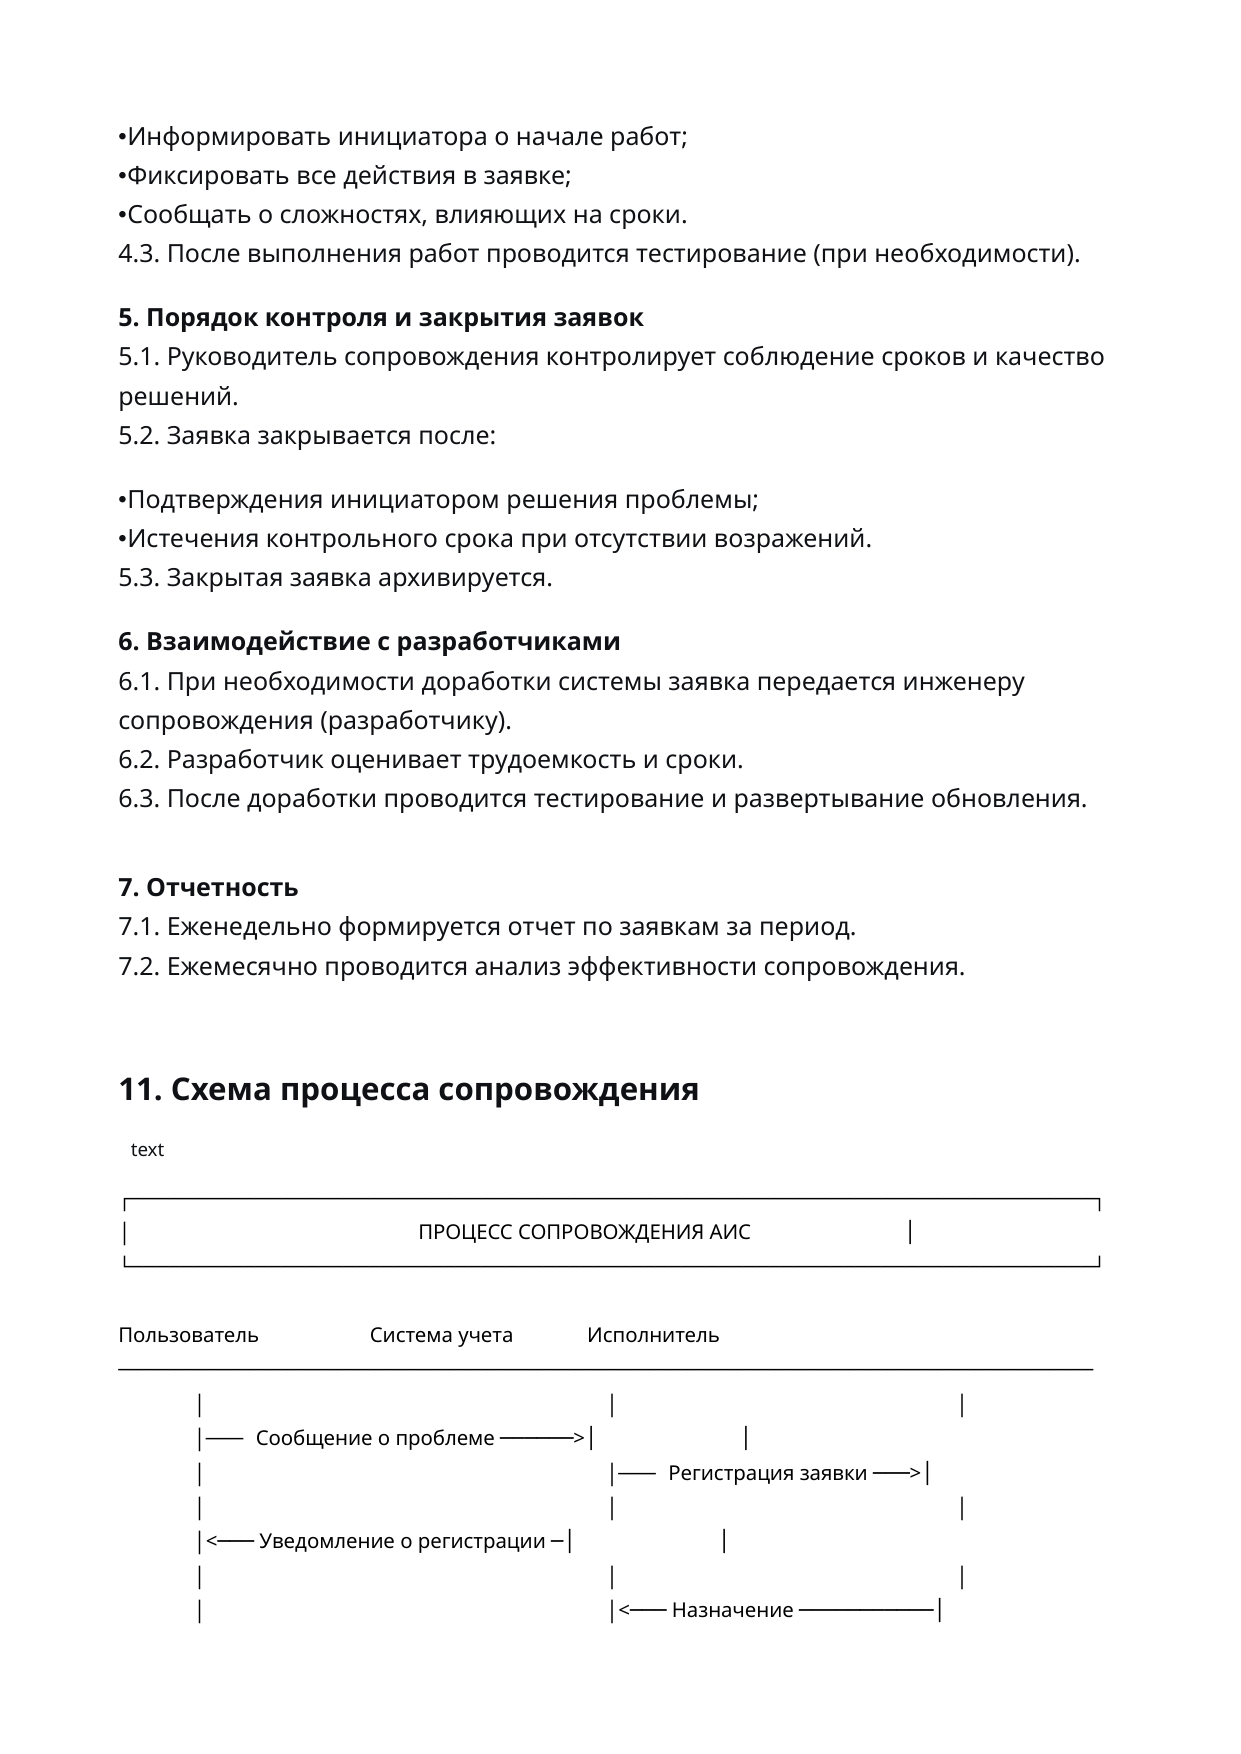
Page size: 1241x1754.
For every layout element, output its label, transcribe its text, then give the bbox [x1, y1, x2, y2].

text │─── Сообщение о проблеме ──────>│ │ [118, 1417, 1122, 1452]
text │ ПРОЦЕСС СОПРОВОЖДЕНИЯ АИС │ [118, 1211, 1122, 1246]
text ────────────────────────────────────────────────────────────────────────────── [118, 1349, 1122, 1383]
text │ │─── Регистрация заявки ───>│ [118, 1452, 1122, 1486]
text │ │ │ [118, 1486, 1122, 1521]
text Пользователь Система учета Исполнитель [118, 1314, 1122, 1349]
list Сообщать о сложностях, влияющих на сроки. 4.3. После выполнения работ проводится тестирование (при необходимости). [118, 196, 1122, 270]
text │ │ │ [118, 1383, 1122, 1417]
list Фиксировать все действия в заявке; [118, 157, 1122, 191]
text 7. Отчетность 7.1. Еженедельно формируется отчет по заявкам за период. 7.2. Ежемесячно проводится анализ эффективности сопровождения. [118, 870, 1122, 982]
subtitle 11. Схема процесса сопровождения [118, 1062, 1122, 1109]
text │<─── Уведомление о регистрации ─│ │ [118, 1521, 1122, 1555]
text text [131, 1134, 1122, 1162]
list Информировать инициатора о начале работ; [118, 118, 1122, 152]
text │ │<─── Назначение ───────────│ [118, 1589, 1122, 1624]
list Подтверждения инициатором решения проблемы; [118, 481, 1122, 516]
text ┌─────────────────────────────────────────────────────────────────────────────┐ [118, 1177, 1122, 1211]
text │ │ │ [118, 1555, 1122, 1589]
text 5. Порядок контроля и закрытия заявок 5.1. Руководитель сопровождения контролирует соблюдение сроков и качество решений. 5.2. Заявка закрывается после: [118, 300, 1122, 451]
list Истечения контрольного срока при отсутствии возражений. 5.3. Закрытая заявка архивируется. [118, 521, 1122, 594]
text 6. Взаимодействие с разработчиками 6.1. При необходимости доработки системы заявка передается инженеру сопровождения (разработчику). 6.2. Разработчик оценивает трудоемкость и сроки. 6.3. После доработки проводится тестирование и развертывание обновления. [118, 624, 1122, 815]
text └─────────────────────────────────────────────────────────────────────────────┘ [118, 1246, 1122, 1280]
